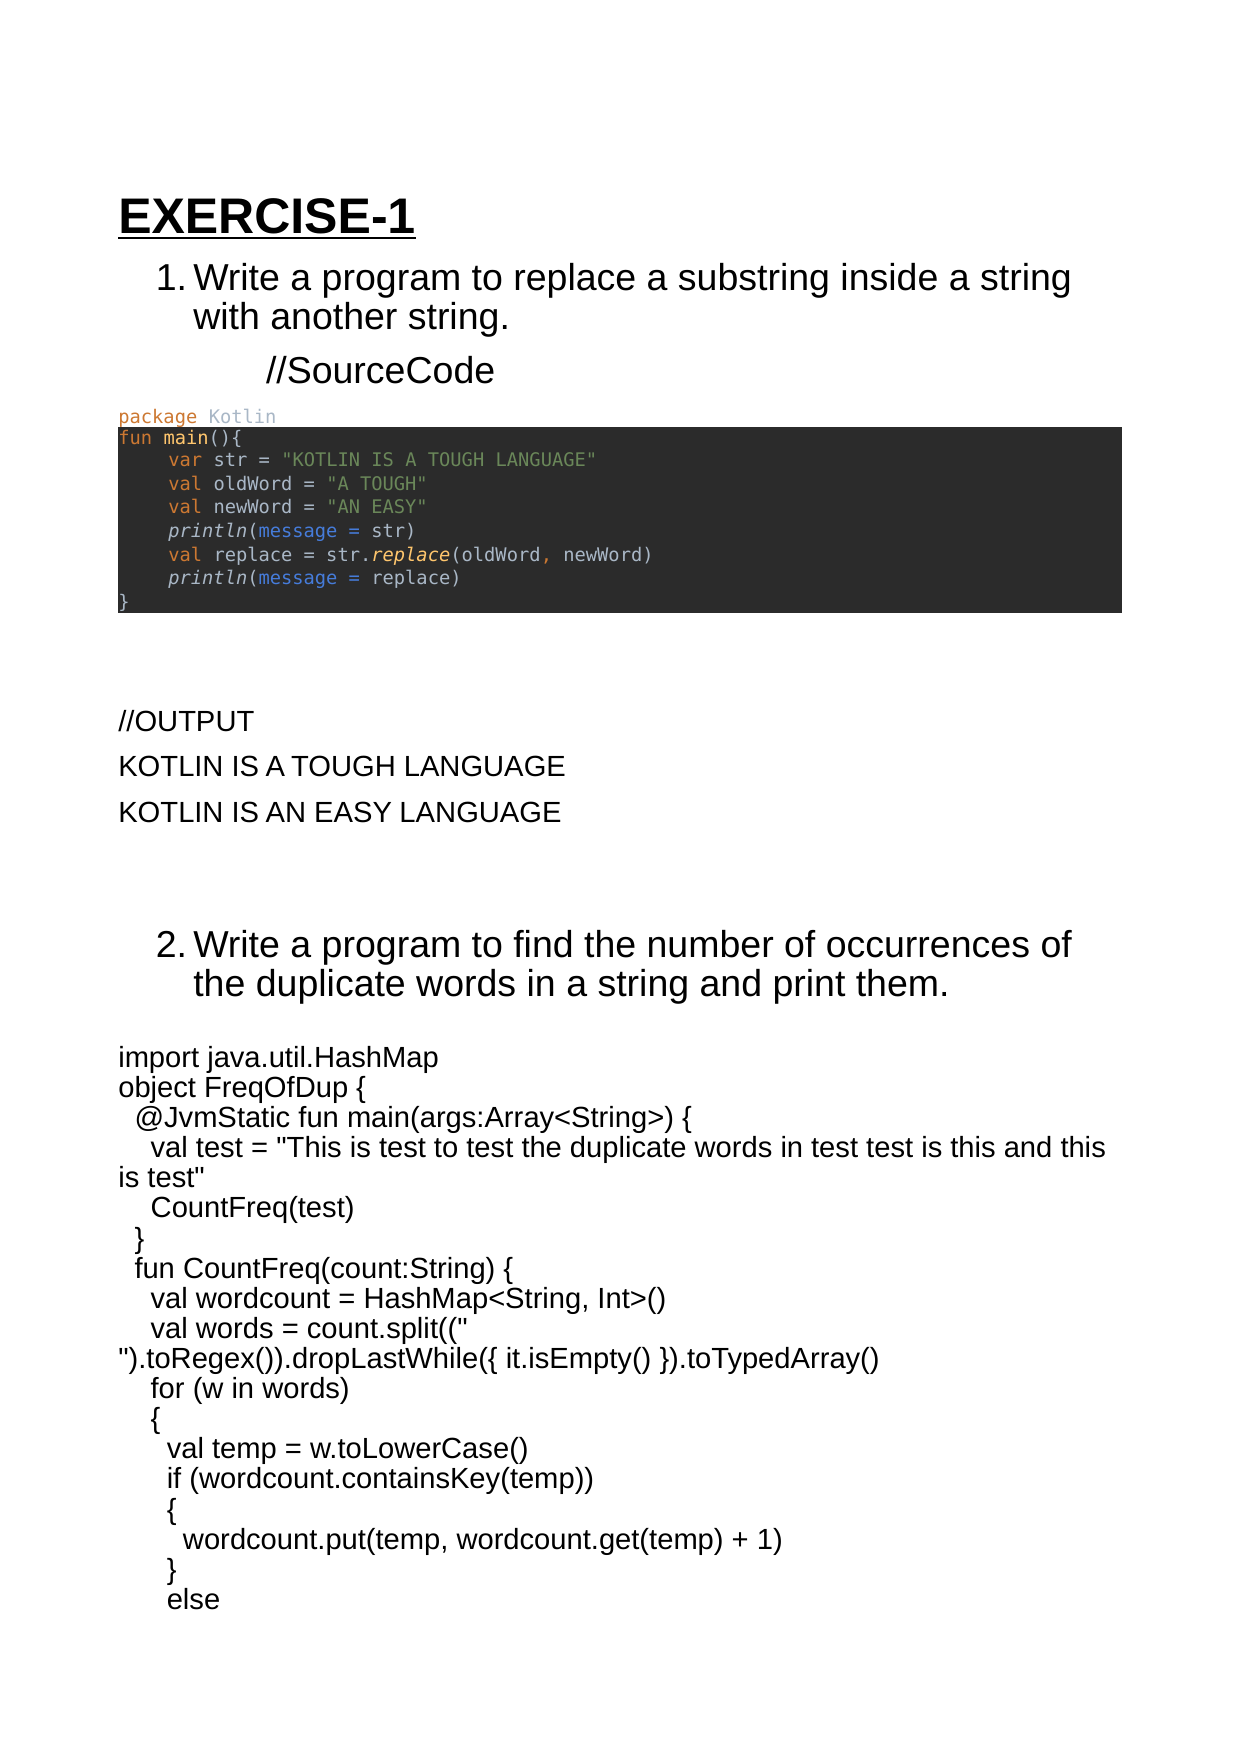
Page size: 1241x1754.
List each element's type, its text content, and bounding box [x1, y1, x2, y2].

title else [118, 1585, 1122, 1615]
title { [118, 1405, 1122, 1435]
text } [118, 591, 1122, 613]
title Write a program to replace a substring inside a string with another string. [156, 260, 1122, 337]
title Write a program to find the number of occurrences of the duplicate words in a string and print them. [156, 927, 1122, 1004]
text val oldWord = "A TOUGH" [118, 473, 1122, 496]
title @JvmStatic fun main(args:Array<String>) { [118, 1103, 1122, 1133]
title import java.util.HashMap [118, 1043, 1122, 1073]
title val wordcount = HashMap<String, Int>() [118, 1284, 1122, 1314]
title } [118, 1224, 1122, 1254]
title { [118, 1495, 1122, 1525]
text println(message = replace) [118, 567, 1122, 591]
title object FreqOfDup { [118, 1073, 1122, 1103]
title //SourceCode [118, 353, 1122, 392]
title val test = "This is test to test the duplicate words in test test is this and this is test" [118, 1133, 1122, 1194]
text fun main(){ [118, 427, 1122, 449]
title EXERCISE-1 [118, 192, 1122, 244]
text var str = "KOTLIN IS A TOUGH LANGUAGE" [118, 449, 1122, 473]
title val temp = w.toLowerCase() [118, 1435, 1122, 1465]
title KOTLIN IS A TOUGH LANGUAGE [118, 753, 1122, 783]
title if (wordcount.containsKey(temp)) [118, 1465, 1122, 1495]
title } [118, 1555, 1122, 1585]
title wordcount.put(temp, wordcount.get(temp) + 1) [118, 1525, 1122, 1555]
title KOTLIN IS AN EASY LANGUAGE [118, 798, 1122, 828]
title CountFreq(test) [118, 1194, 1122, 1224]
title fun CountFreq(count:String) { [118, 1254, 1122, 1284]
text package Kotlin [118, 407, 1122, 427]
title val words = count.split((" ").toRegex()).dropLastWhile({ it.isEmpty() }).toTypedArray() [118, 1314, 1122, 1374]
title //OUTPUT [118, 707, 1122, 737]
text println(message = str) [118, 520, 1122, 543]
text val replace = str.replace(oldWord, newWord) [118, 543, 1122, 567]
text val newWord = "AN EASY" [118, 496, 1122, 520]
title for (w in words) [118, 1374, 1122, 1405]
